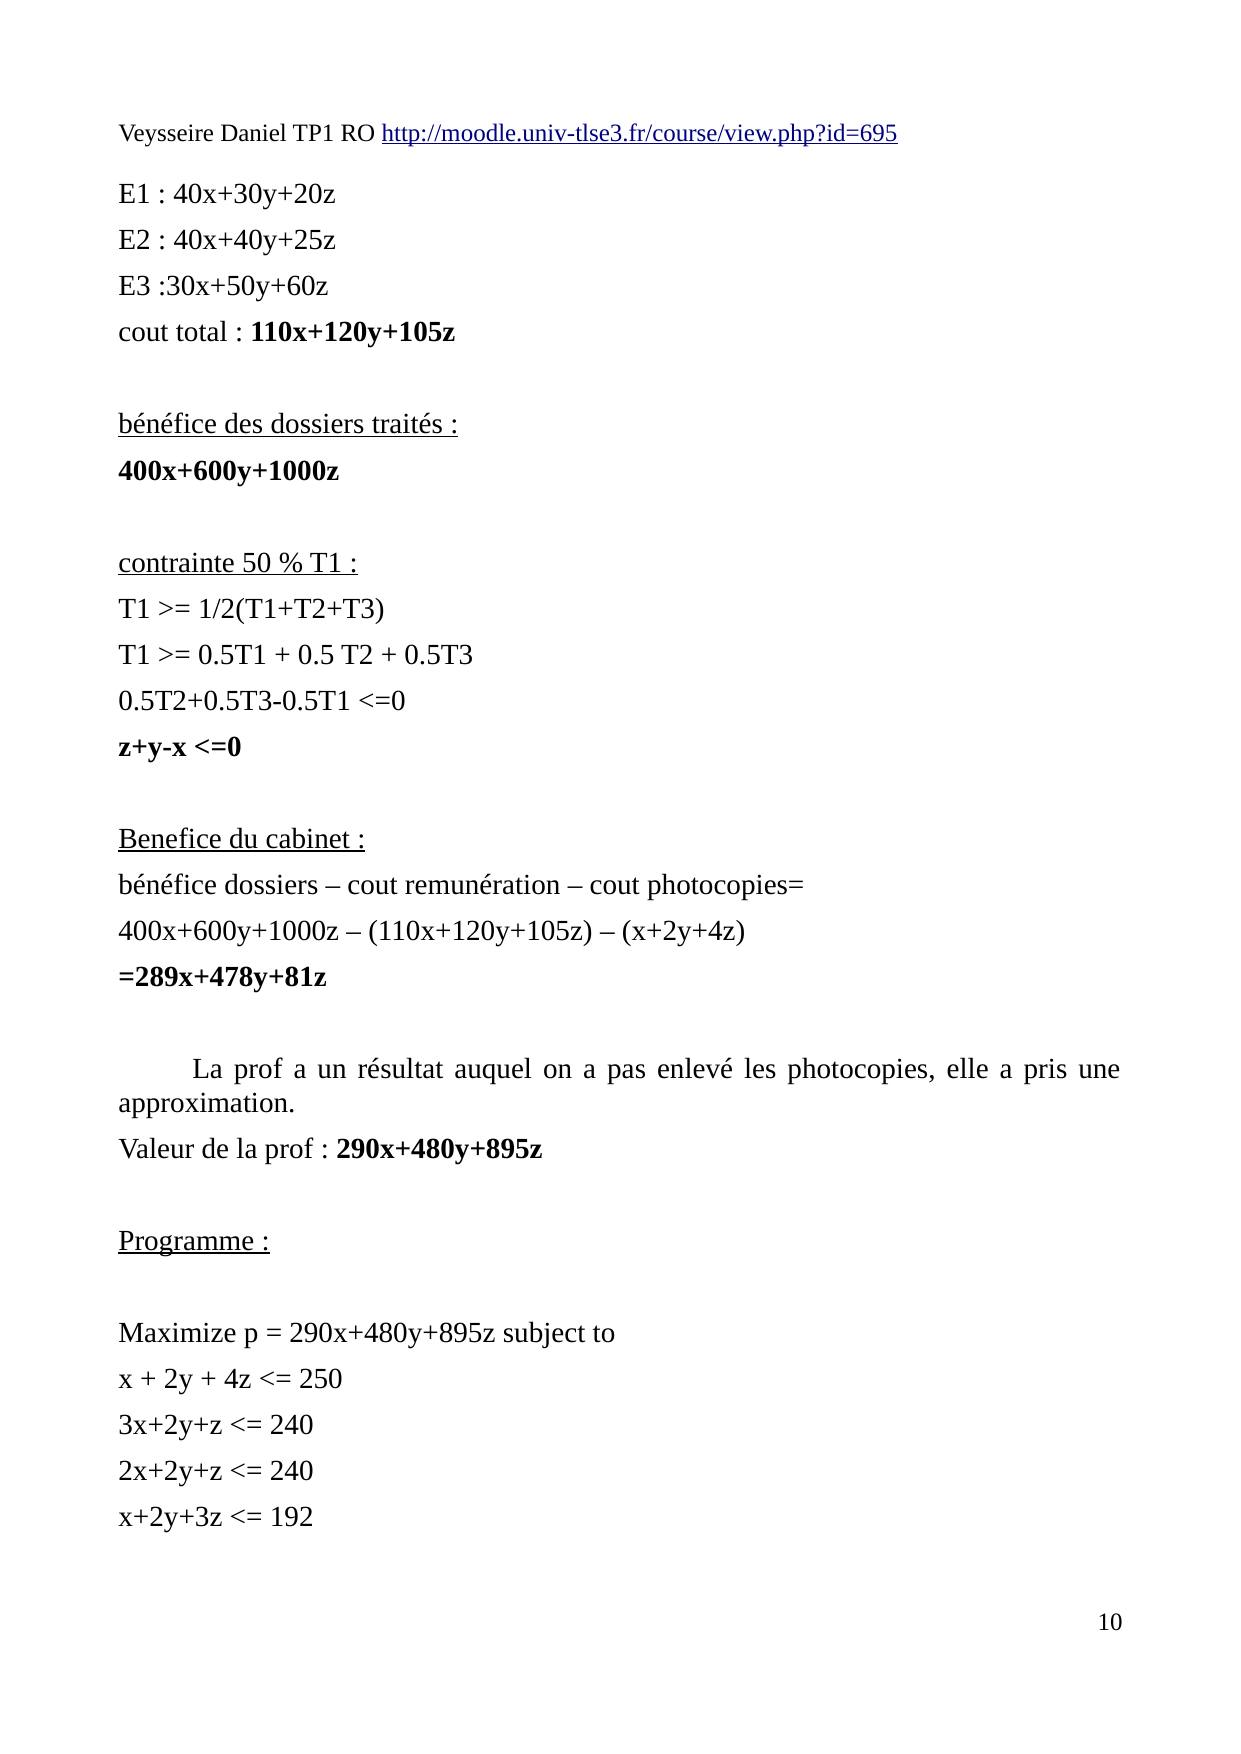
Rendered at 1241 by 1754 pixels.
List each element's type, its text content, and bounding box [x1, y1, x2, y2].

text La prof a un résultat auquel on a pas enlevé les photocopies, elle a pris une approximation. [118, 1051, 1122, 1118]
text Benefice du cabinet : [118, 821, 1122, 854]
text z+y-x <=0 [118, 729, 1122, 762]
text x+2y+3z <= 192 [118, 1499, 1122, 1533]
text 2x+2y+z <= 240 [118, 1453, 1122, 1487]
text cout total : 110x+120y+105z [118, 314, 1122, 348]
text 400x+600y+1000z [118, 453, 1122, 486]
text Valeur de la prof : 290x+480y+895z [118, 1131, 1122, 1164]
text E1 : 40x+30y+20z [118, 176, 1122, 210]
text 3x+2y+z <= 240 [118, 1407, 1122, 1441]
text x + 2y + 4z <= 250 [118, 1361, 1122, 1394]
text 400x+600y+1000z – (110x+120y+105z) – (x+2y+4z) [118, 913, 1122, 947]
text contrainte 50 % T1 : [118, 545, 1122, 578]
text =289x+478y+81z [118, 959, 1122, 993]
text T1 >= 1/2(T1+T2+T3) [118, 591, 1122, 624]
text E2 : 40x+40y+25z [118, 222, 1122, 256]
text T1 >= 0.5T1 + 0.5 T2 + 0.5T3 [118, 637, 1122, 670]
text E3 :30x+50y+60z [118, 268, 1122, 302]
text Maximize p = 290x+480y+895z subject to [118, 1315, 1122, 1348]
text 0.5T2+0.5T3-0.5T1 <=0 [118, 683, 1122, 716]
text Programme : [118, 1223, 1122, 1256]
text bénéfice dossiers – cout remunération – cout photocopies= [118, 867, 1122, 901]
text bénéfice des dossiers traités : [118, 407, 1122, 440]
